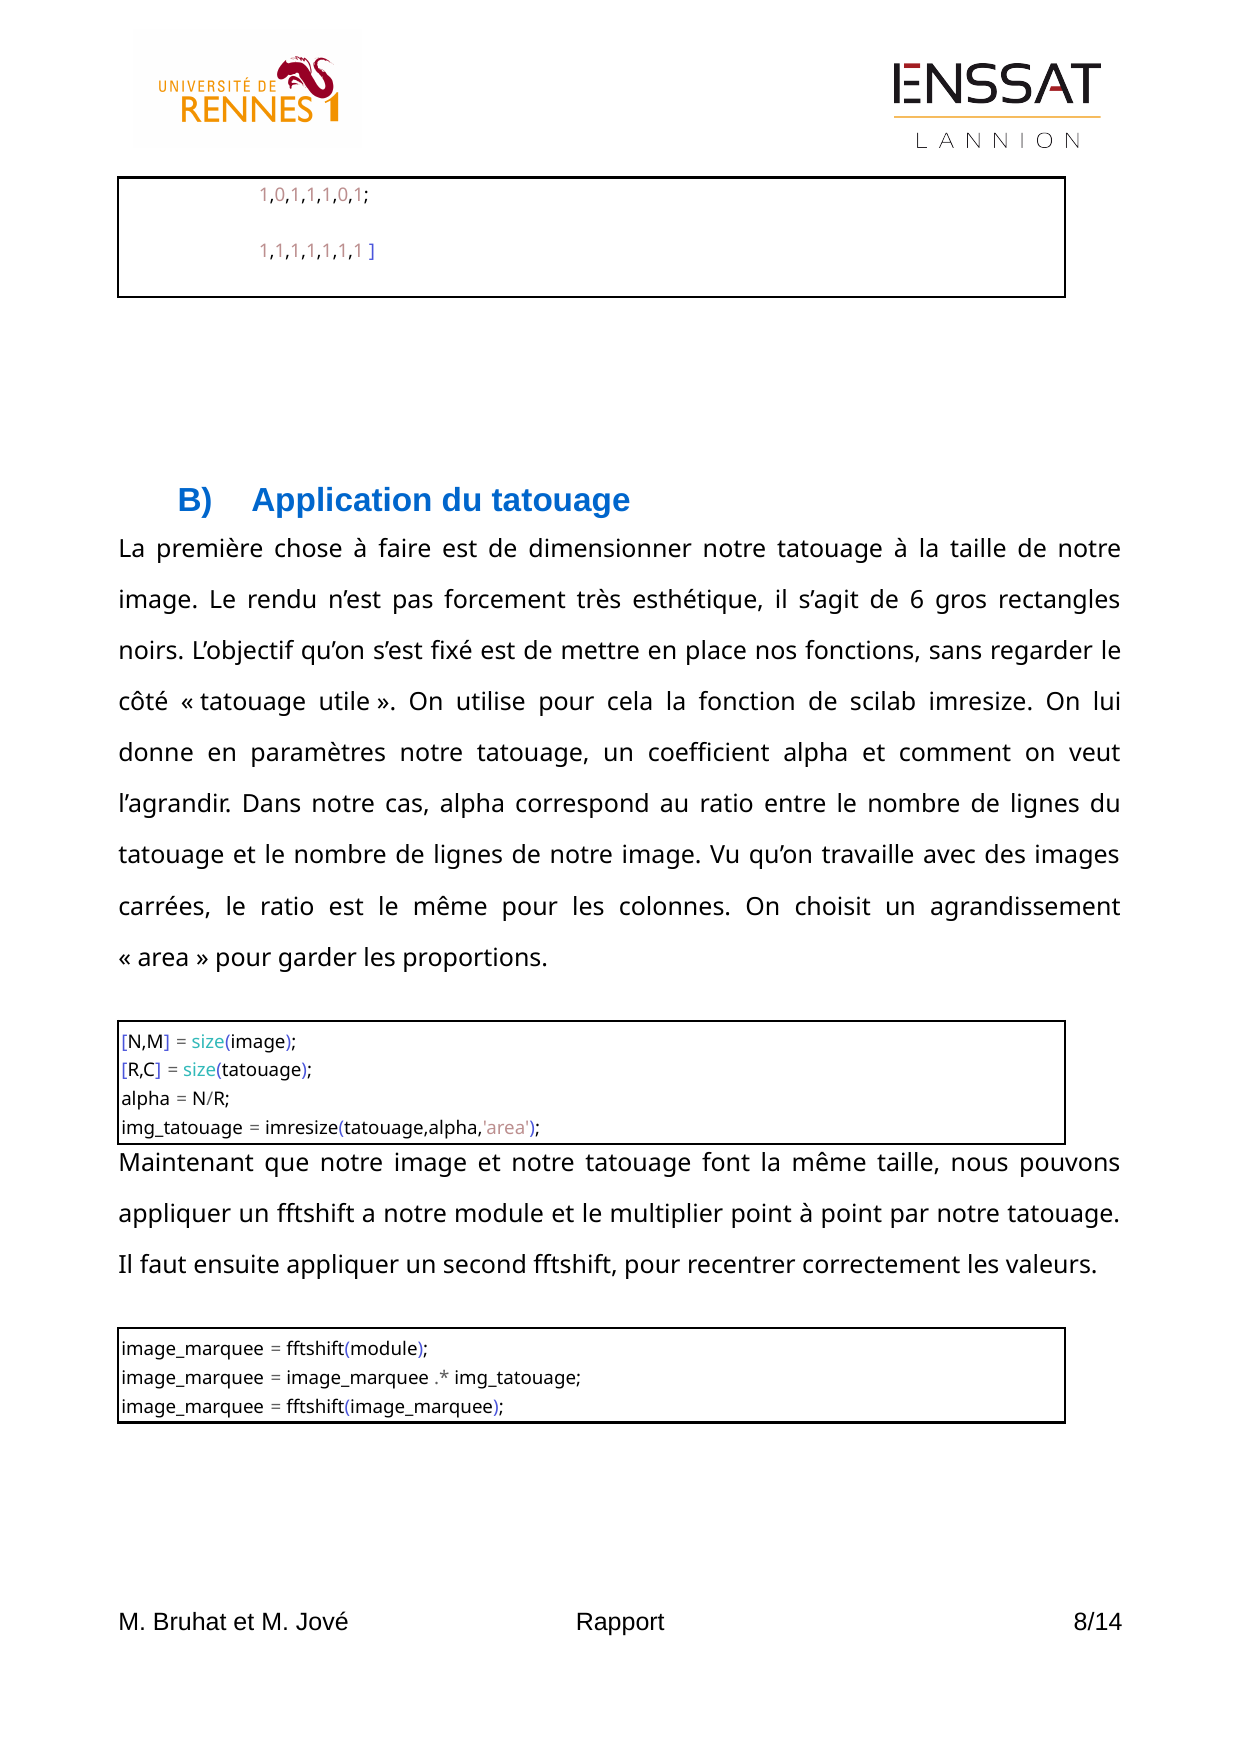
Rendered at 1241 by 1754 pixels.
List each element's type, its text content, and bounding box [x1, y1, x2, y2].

picture [894, 63, 1101, 148]
table_header image_marquee = fftshift(module); image_marquee = image_marquee .* img_tatouage; image_marquee = fftshift(image_marquee); [119, 1329, 1064, 1421]
picture [133, 29, 363, 148]
table_header 1,0,1,1,1,0,1; 1,1,1,1,1,1,1 ] [119, 179, 1064, 296]
table_header [N,M] = size(image); [R,C] = size(tatouage); alpha = N/R; img_tatouage = imresize(tatouage,alpha,'area'); [119, 1022, 1064, 1143]
text La première chose à faire est de dimensionner notre tatouage à la taille de notre image. Le rendu n’est pas forcement très esthétique, il s’agit de 6 gros rectangles noirs. L’objectif qu’on s’est fixé est de mettre en place nos fonctions, sans regarder le côté « tatouage utile ». On utilise pour cela la fonction de scilab imresize. On lui donne en paramètres notre tatouage, un coefficient alpha et comment on veut l’agrandir. Dans notre cas, alpha correspond au ratio entre le nombre de lignes du tatouage et le nombre de lignes de notre image. Vu qu’on travaille avec des images carrées, le ratio est le même pour les colonnes. On choisit un agrandissement « area » pour garder les proportions. [118, 531, 1122, 973]
text Maintenant que notre image et notre tatouage font la même taille, nous pouvons appliquer un fftshift a notre module et le multiplier point à point par notre tatouage. Il faut ensuite appliquer un second fftshift, pour recentrer correctement les valeurs. [118, 1145, 1122, 1281]
subtitle Application du tatouage [177, 480, 1122, 518]
